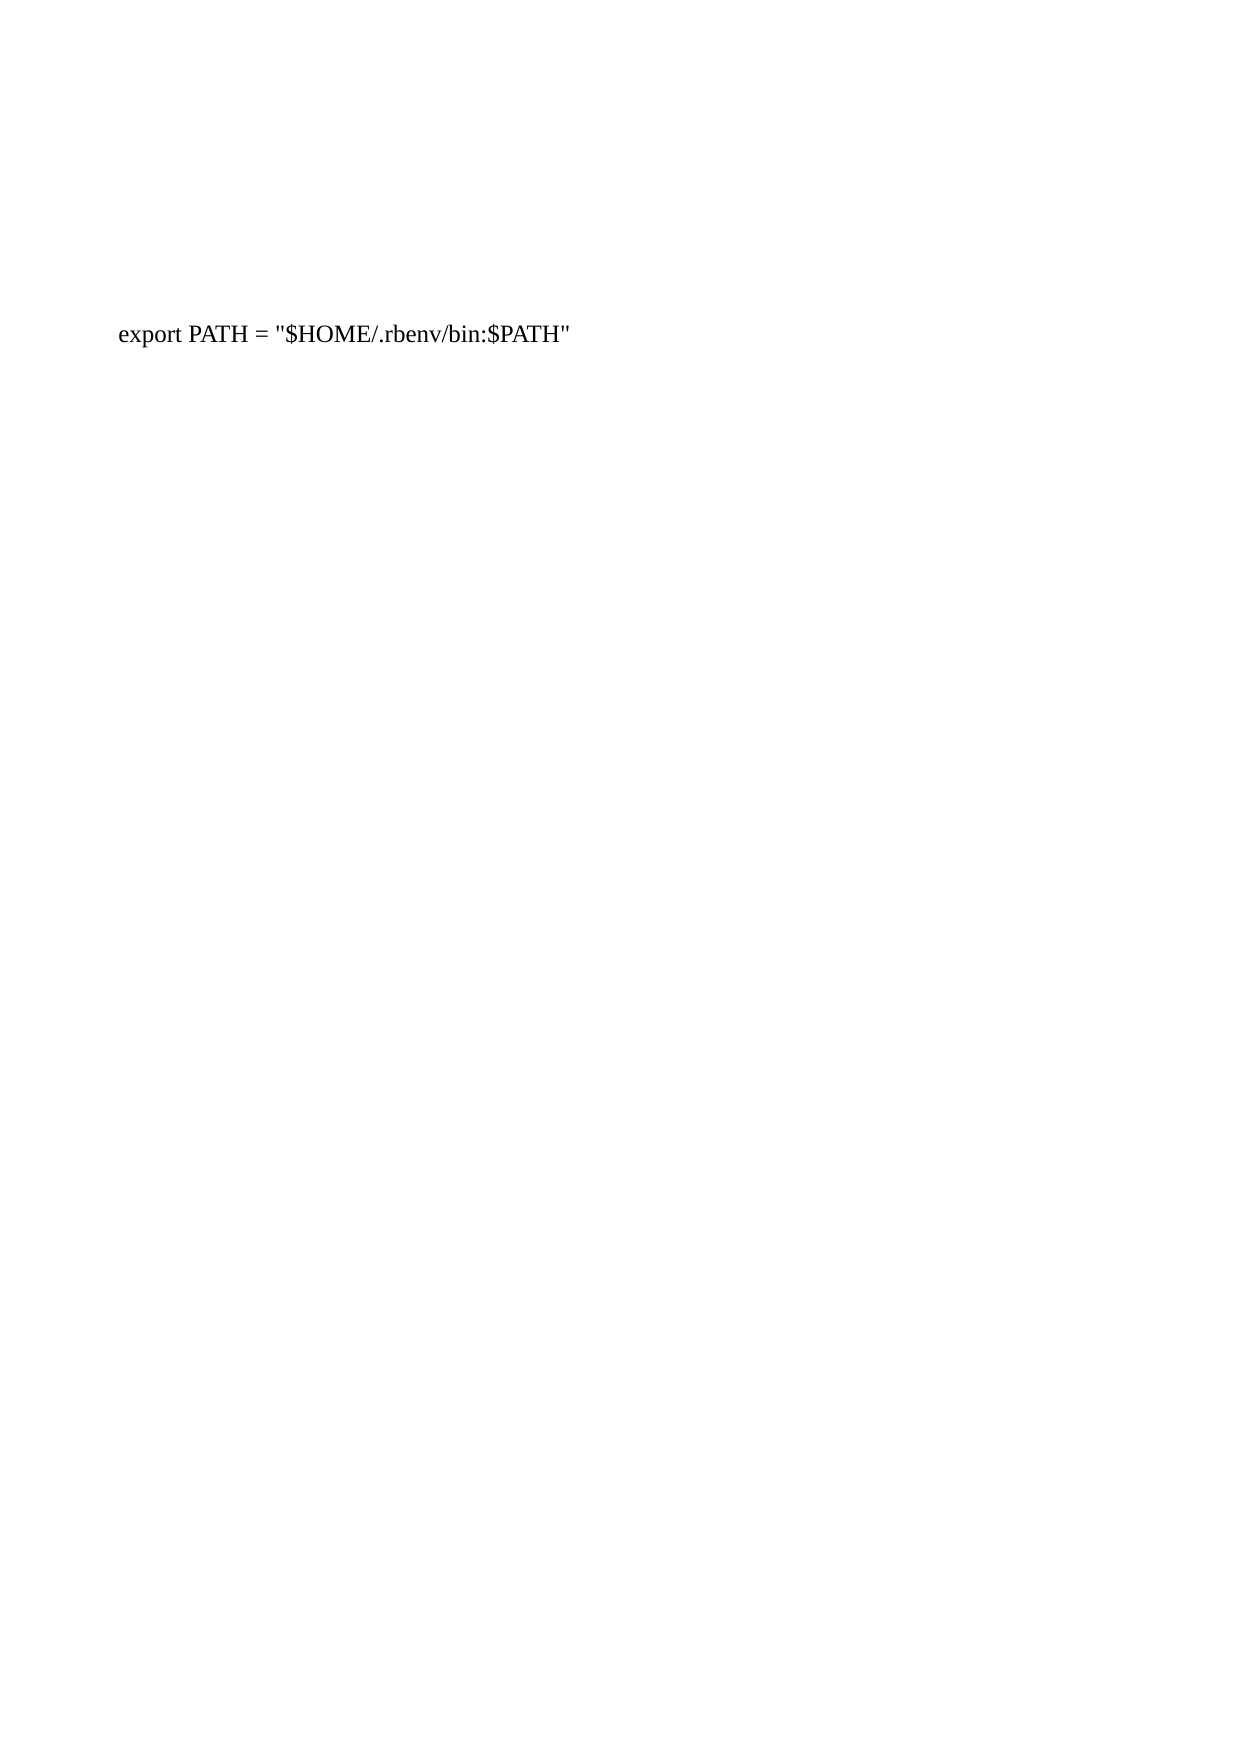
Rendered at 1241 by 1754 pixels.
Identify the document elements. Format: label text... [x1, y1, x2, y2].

text export PATH = "$HOME/.rbenv/bin:$PATH" [118, 319, 1122, 348]
